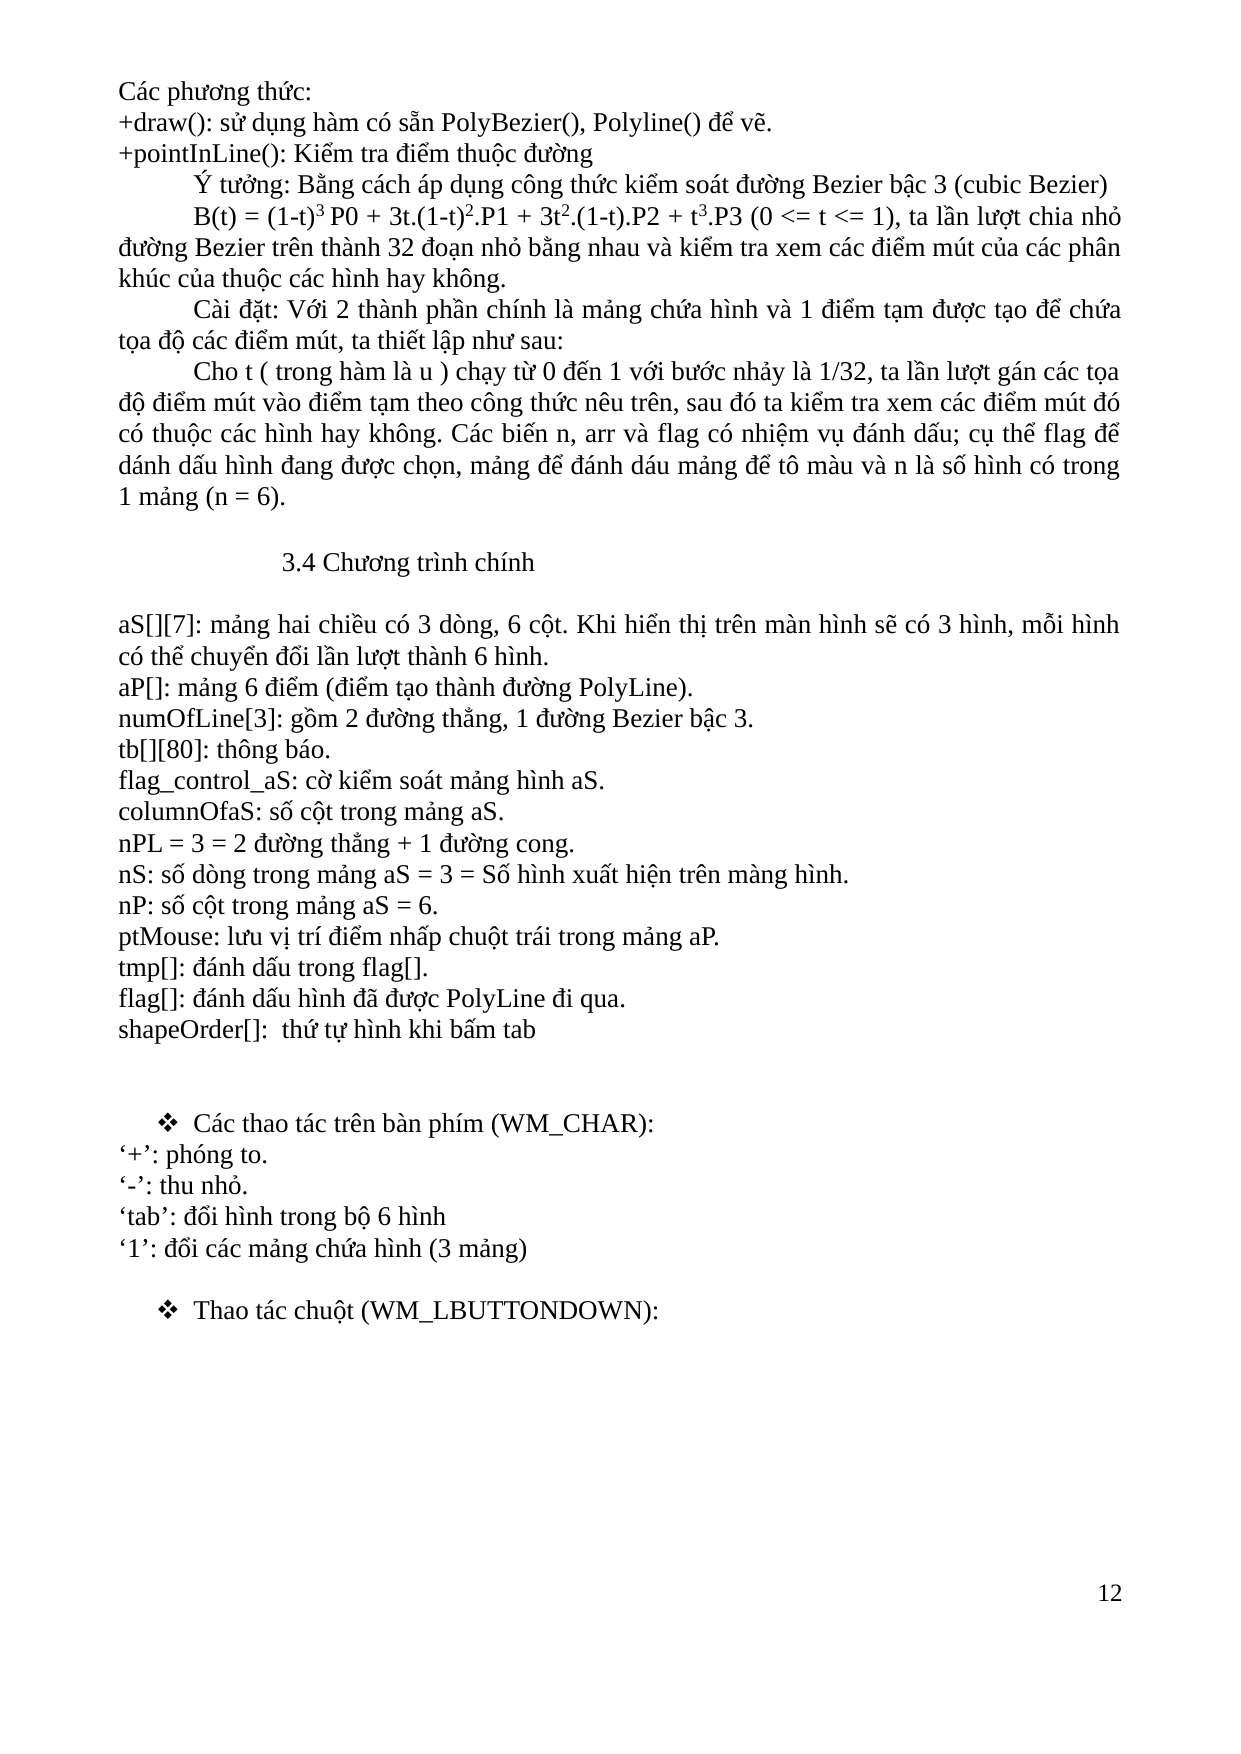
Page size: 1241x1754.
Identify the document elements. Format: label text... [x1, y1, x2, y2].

subtitle 3.4 Chương trình chính [193, 546, 1122, 577]
text tmp[]: đánh dấu trong flag[]. [118, 951, 1122, 982]
list Các thao tác trên bàn phím (WM_CHAR): [156, 1107, 1122, 1138]
text flag_control_aS: cờ kiểm soát mảng hình aS. [118, 764, 1122, 796]
text ‘1’: đổi các mảng chứa hình (3 mảng) [118, 1232, 1122, 1263]
list Thao tác chuột (WM_LBUTTONDOWN): [156, 1294, 1122, 1325]
text ‘-’: thu nhỏ. [118, 1169, 1122, 1201]
text ‘+’: phóng to. [118, 1138, 1122, 1169]
text columnOfaS: số cột trong mảng aS. [118, 796, 1122, 827]
text nPL = 3 = 2 đường thẳng + 1 đường cong. [118, 827, 1122, 858]
text Cho t ( trong hàm là u ) chạy từ 0 đến 1 với bước nhảy là 1/32, ta lần lượt gán các tọa độ điểm mút vào điểm tạm theo công thức nêu trên, sau đó ta kiểm tra xem các điểm mút đó có thuộc các hình hay không. Các biến n, arr và flag có nhiệm vụ đánh dấu; cụ thể flag để dánh dấu hình đang được chọn, mảng để đánh dáu mảng để tô màu và n là số hình có trong 1 mảng (n = 6). [118, 355, 1122, 511]
text Ý tưởng: Bằng cách áp dụng công thức kiểm soát đường Bezier bậc 3 (cubic Bezier) [118, 168, 1122, 199]
text +pointInLine(): Kiểm tra điểm thuộc đường [118, 137, 1122, 168]
text shapeOrder[]: thứ tự hình khi bấm tab [118, 1013, 1122, 1045]
text nP: số cột trong mảng aS = 6. [118, 889, 1122, 920]
text B(t) = (1-t)3 P0 + 3t.(1-t)2.P1 + 3t2.(1-t).P2 + t3.P3 (0 <= t <= 1), ta lần lượt chia nhỏ đường Bezier trên thành 32 đoạn nhỏ bằng nhau và kiểm tra xem các điểm mút của các phân khúc của thuộc các hình hay không. [118, 199, 1122, 293]
text ptMouse: lưu vị trí điểm nhấp chuột trái trong mảng aP. [118, 920, 1122, 951]
text nS: số dòng trong mảng aS = 3 = Số hình xuất hiện trên màng hình. [118, 858, 1122, 889]
text aS[][7]: mảng hai chiều có 3 dòng, 6 cột. Khi hiển thị trên màn hình sẽ có 3 hình, mỗi hình có thể chuyển đổi lần lượt thành 6 hình. [118, 609, 1122, 671]
text ‘tab’: đổi hình trong bộ 6 hình [118, 1201, 1122, 1232]
text +draw(): sử dụng hàm có sẵn PolyBezier(), Polyline() để vẽ. [118, 106, 1122, 137]
text Các phương thức: [118, 75, 1122, 106]
text aP[]: mảng 6 điểm (điểm tạo thành đường PolyLine). [118, 671, 1122, 702]
text Cài đặt: Với 2 thành phần chính là mảng chứa hình và 1 điểm tạm được tạo để chứa tọa độ các điểm mút, ta thiết lập như sau: [118, 293, 1122, 355]
text tb[][80]: thông báo. [118, 733, 1122, 764]
text flag[]: đánh dấu hình đã được PolyLine đi qua. [118, 982, 1122, 1013]
text numOfLine[3]: gồm 2 đường thẳng, 1 đường Bezier bậc 3. [118, 702, 1122, 733]
